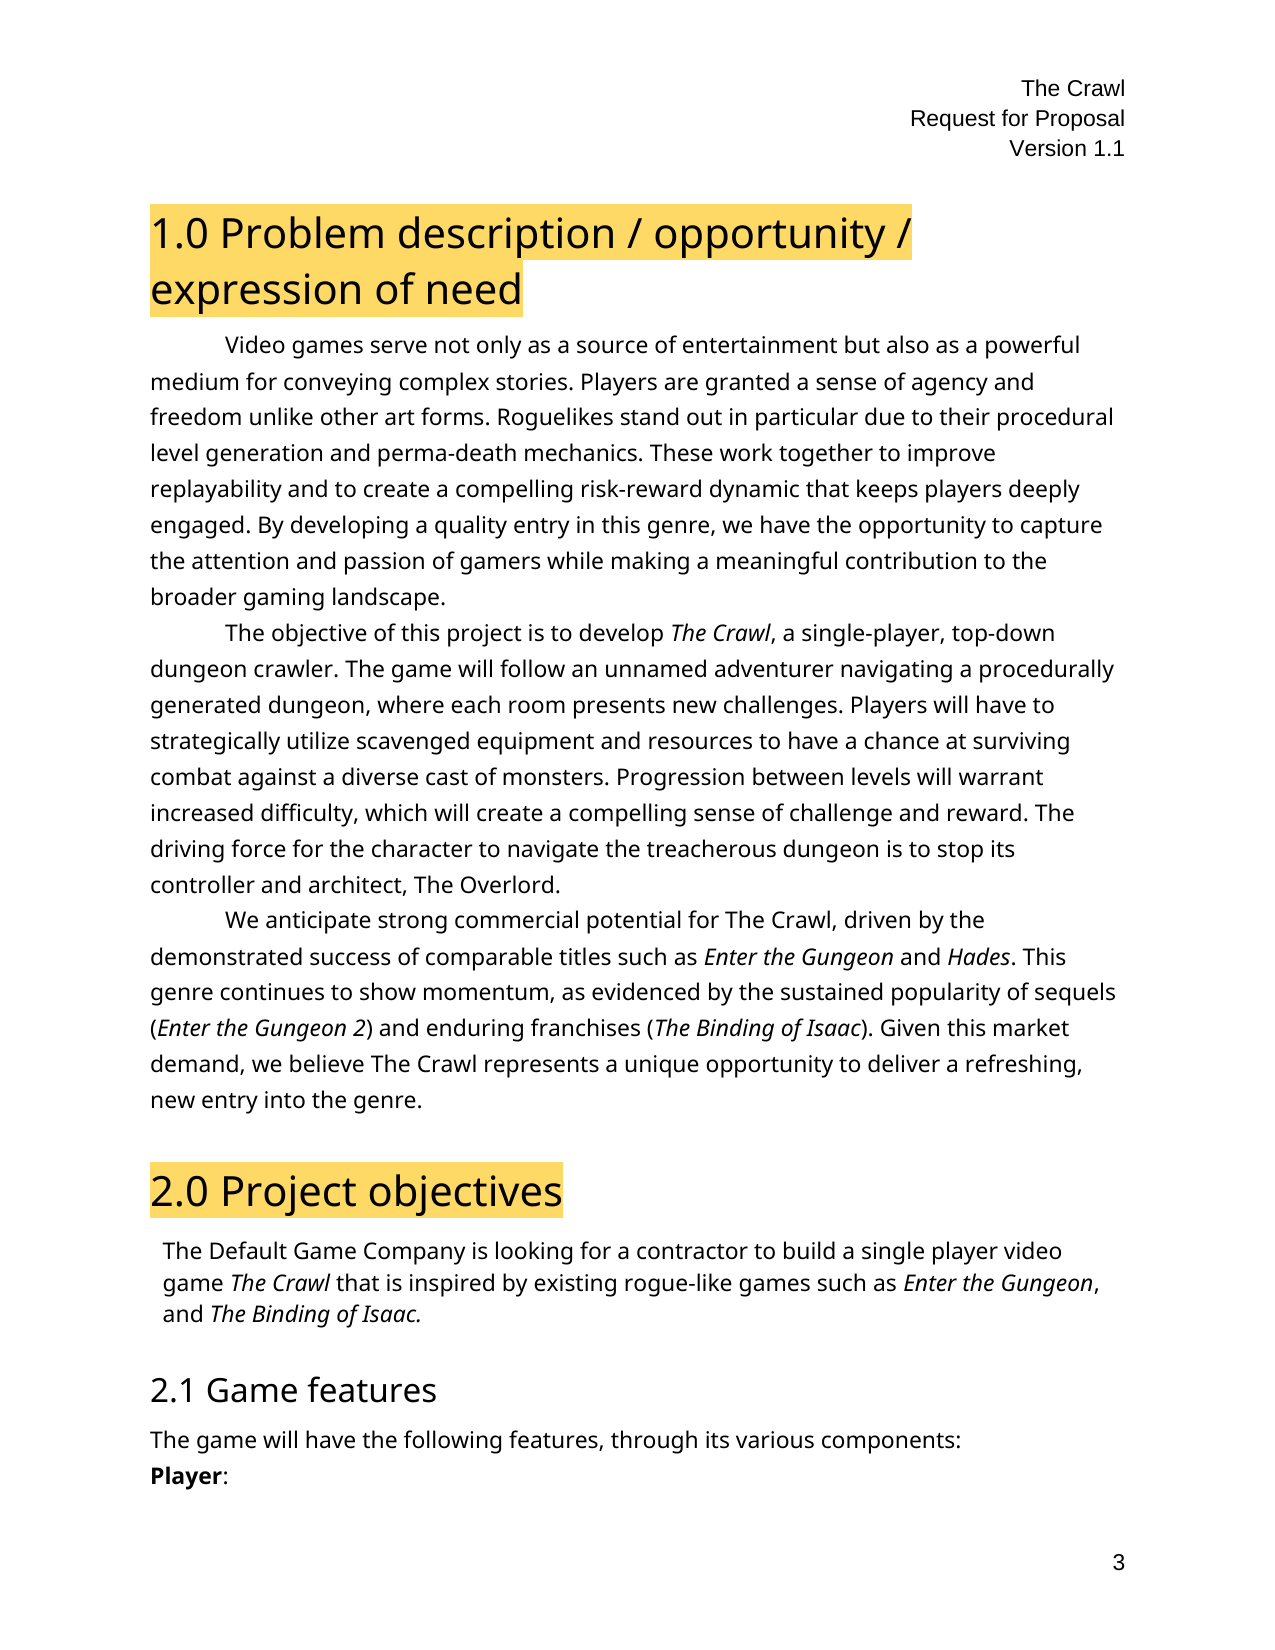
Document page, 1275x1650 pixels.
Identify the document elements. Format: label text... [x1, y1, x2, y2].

text We anticipate strong commercial potential for The Crawl, driven by the demonstrated success of comparable titles such as Enter the Gungeon and Hades. This genre continues to show momentum, as evidenced by the sustained popularity of sequels (Enter the Gungeon 2) and enduring franchises (The Binding of Isaac). Given this market demand, we believe The Crawl represents a unique opportunity to deliver a refreshing, new entry into the genre. [150, 904, 1125, 1115]
text Player: [150, 1460, 1125, 1492]
subtitle 2.1 Game features [150, 1366, 1125, 1412]
text The objective of this project is to develop The Crawl, a single-player, top-down dungeon crawler. The game will follow an unnamed adventurer navigating a procedurally generated dungeon, where each room presents new challenges. Players will have to strategically utilize scavenged equipment and resources to have a chance at surviving combat against a diverse cast of monsters. Progression between levels will warrant increased difficulty, which will create a compelling sense of challenge and reward. The driving force for the character to navigate the treacherous dungeon is to stop its controller and architect, The Overlord. [150, 617, 1125, 900]
text Video games serve not only as a source of entertainment but also as a powerful medium for conveying complex stories. Players are granted a sense of agency and freedom unlike other art forms. Roguelikes stand out in particular due to their procedural level generation and perma-death mechanics. These work together to improve replayability and to create a compelling risk-reward dynamic that keeps players deeply engaged. By developing a quality entry in this genre, we have the opportunity to capture the attention and passion of gamers while making a meaningful contribution to the broader gaming landscape. [150, 329, 1125, 612]
subtitle 2.0 Project objectives [563, 1162, 1125, 1218]
subtitle 1.0 Problem description / opportunity / expression of need [150, 203, 1125, 317]
text The game will have the following features, through its various components: [150, 1424, 1125, 1456]
text The Default Game Company is looking for a contractor to build a single player video game The Crawl that is inspired by existing rogue-like games such as Enter the Gungeon, and The Binding of Isaac. [162, 1235, 1102, 1329]
